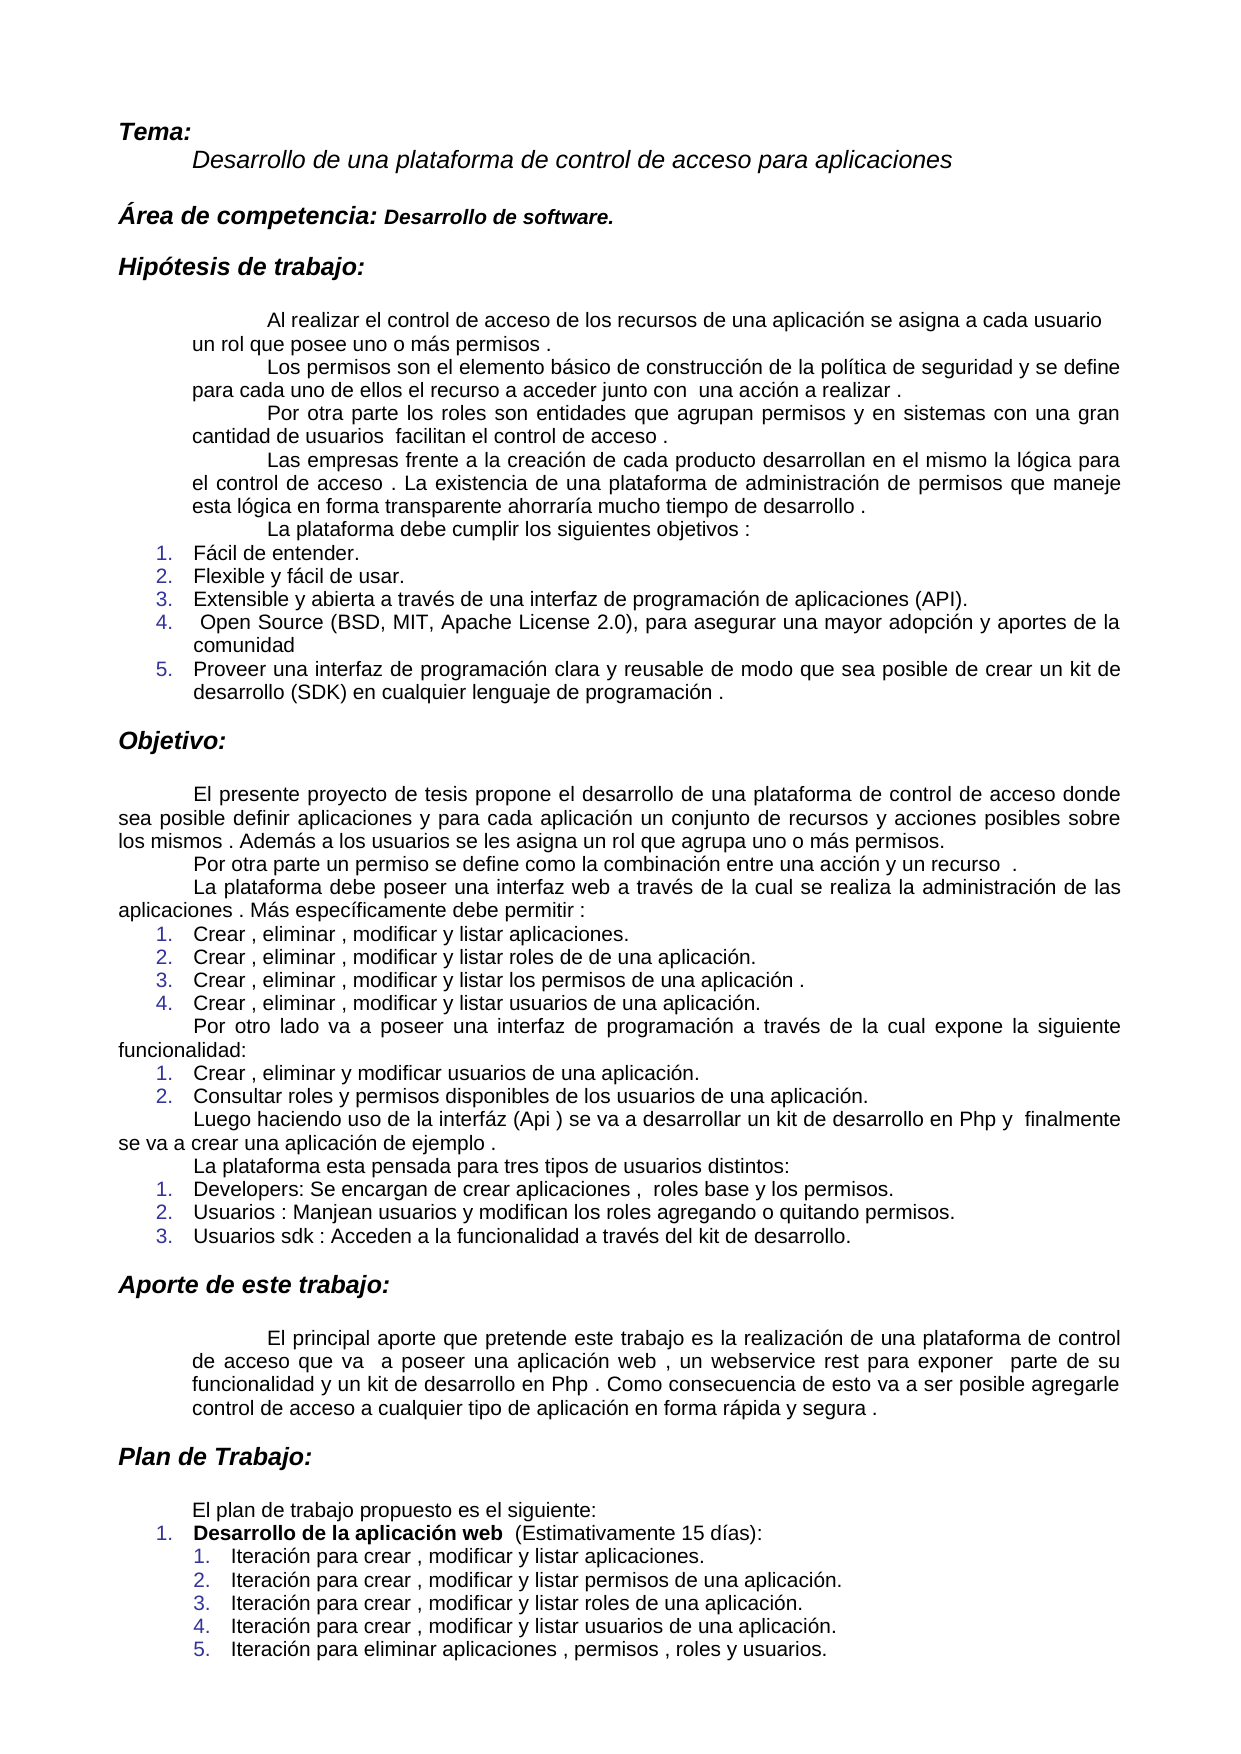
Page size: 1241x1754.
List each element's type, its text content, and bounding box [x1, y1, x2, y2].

text El principal aporte que pretende este trabajo es la realización de una plataforma de control de acceso que va a poseer una aplicación web , un webservice rest para exponer parte de su funcionalidad y un kit de desarrollo en Php . Como consecuencia de esto va a ser posible agregarle control de acceso a cualquier tipo de aplicación en forma rápida y segura . [192, 1326, 1122, 1419]
text Al realizar el control de acceso de los recursos de una aplicación se asigna a cada usuario [192, 309, 1122, 332]
text Objetivo: [118, 727, 1122, 755]
list Iteración para crear , modificar y listar permisos de una aplicación. [193, 1568, 1122, 1591]
text un rol que posee uno o más permisos . [192, 332, 1122, 355]
list Proveer una interfaz de programación clara y reusable de modo que sea posible de crear un kit de desarrollo (SDK) en cualquier lenguaje de programación . [156, 657, 1122, 704]
list Crear , eliminar , modificar y listar los permisos de una aplicación . [156, 969, 1122, 992]
list Iteración para eliminar aplicaciones , permisos , roles y usuarios. [193, 1638, 1122, 1661]
list Open Source (BSD, MIT, Apache License 2.0), para asegurar una mayor adopción y aportes de la comunidad [156, 611, 1122, 657]
list Usuarios : Manjean usuarios y modifican los roles agregando o quitando permisos. [156, 1201, 1122, 1224]
list Desarrollo de la aplicación web (Estimativamente 15 días): [156, 1522, 1122, 1545]
list Consultar roles y permisos disponibles de los usuarios de una aplicación. [156, 1085, 1122, 1108]
text La plataforma debe poseer una interfaz web a través de la cual se realiza la administración de las aplicaciones . Más específicamente debe permitir : [118, 876, 1122, 922]
list Crear , eliminar , modificar y listar aplicaciones. [156, 922, 1122, 945]
list Flexible y fácil de usar. [156, 564, 1122, 588]
list Crear , eliminar , modificar y listar roles de de una aplicación. [156, 945, 1122, 969]
text Área de competencia: Desarrollo de software. [118, 202, 1122, 230]
list Usuarios sdk : Acceden a la funcionalidad a través del kit de desarrollo. [156, 1224, 1122, 1247]
list Developers: Se encargan de crear aplicaciones , roles base y los permisos. [156, 1178, 1122, 1201]
text Luego haciendo uso de la interfáz (Api ) se va a desarrollar un kit de desarrollo en Php y finalmente se va a crear una aplicación de ejemplo . [118, 1108, 1122, 1154]
list Crear , eliminar , modificar y listar usuarios de una aplicación. [156, 992, 1122, 1015]
text Los permisos son el elemento básico de construcción de la política de seguridad y se define para cada uno de ellos el recurso a acceder junto con una acción a realizar . [192, 355, 1122, 402]
text El presente proyecto de tesis propone el desarrollo de una plataforma de control de acceso donde sea posible definir aplicaciones y para cada aplicación un conjunto de recursos y acciones posibles sobre los mismos . Además a los usuarios se les asigna un rol que agrupa uno o más permisos. [118, 783, 1122, 852]
text Tema: [118, 118, 1122, 146]
text Aporte de este trabajo: [118, 1271, 1122, 1298]
text La plataforma debe cumplir los siguientes objetivos : [192, 518, 1122, 541]
list Iteración para crear , modificar y listar aplicaciones. [193, 1545, 1122, 1568]
list Extensible y abierta a través de una interfaz de programación de aplicaciones (API). [156, 588, 1122, 611]
text Por otro lado va a poseer una interfaz de programación a través de la cual expone la siguiente funcionalidad: [118, 1015, 1122, 1062]
list Fácil de entender. [156, 541, 1122, 564]
text Plan de Trabajo: [118, 1443, 1122, 1471]
text Las empresas frente a la creación de cada producto desarrollan en el mismo la lógica para el control de acceso . La existencia de una plataforma de administración de permisos que maneje esta lógica en forma transparente ahorraría mucho tiempo de desarrollo . [192, 448, 1122, 518]
list Crear , eliminar y modificar usuarios de una aplicación. [156, 1062, 1122, 1085]
text La plataforma esta pensada para tres tipos de usuarios distintos: [118, 1154, 1122, 1178]
text Desarrollo de una plataforma de control de acceso para aplicaciones [192, 146, 1122, 174]
text Por otra parte un permiso se define como la combinación entre una acción y un recurso . [118, 852, 1122, 876]
text El plan de trabajo propuesto es el siguiente: [192, 1498, 1122, 1522]
list Iteración para crear , modificar y listar roles de una aplicación. [193, 1591, 1122, 1614]
text Hipótesis de trabajo: [118, 253, 1122, 281]
text Por otra parte los roles son entidades que agrupan permisos y en sistemas con una gran cantidad de usuarios facilitan el control de acceso . [192, 402, 1122, 448]
list Iteración para crear , modificar y listar usuarios de una aplicación. [193, 1614, 1122, 1638]
